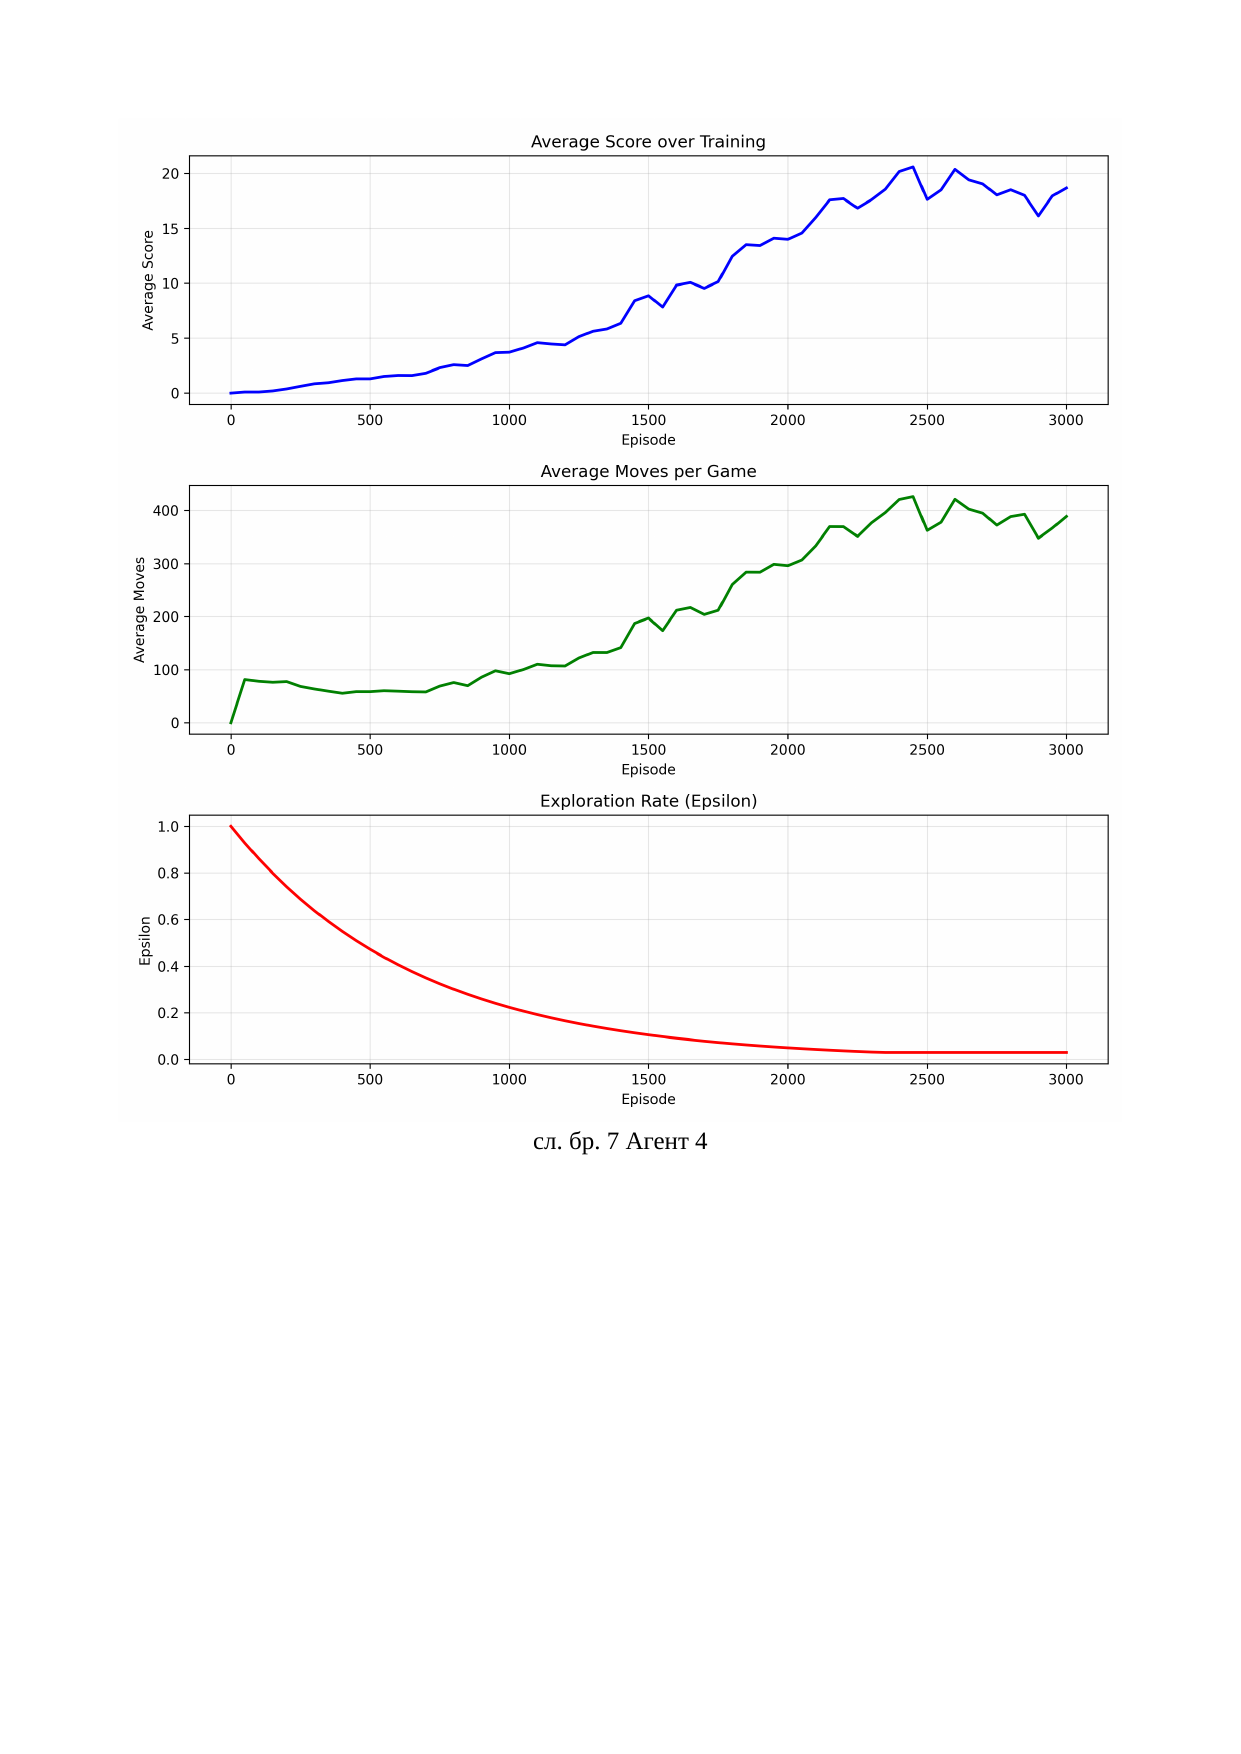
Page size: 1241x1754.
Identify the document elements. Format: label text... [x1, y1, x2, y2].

picture [118, 118, 1123, 1122]
text сл. бр. 7 Агент 4 [118, 1122, 1122, 1155]
